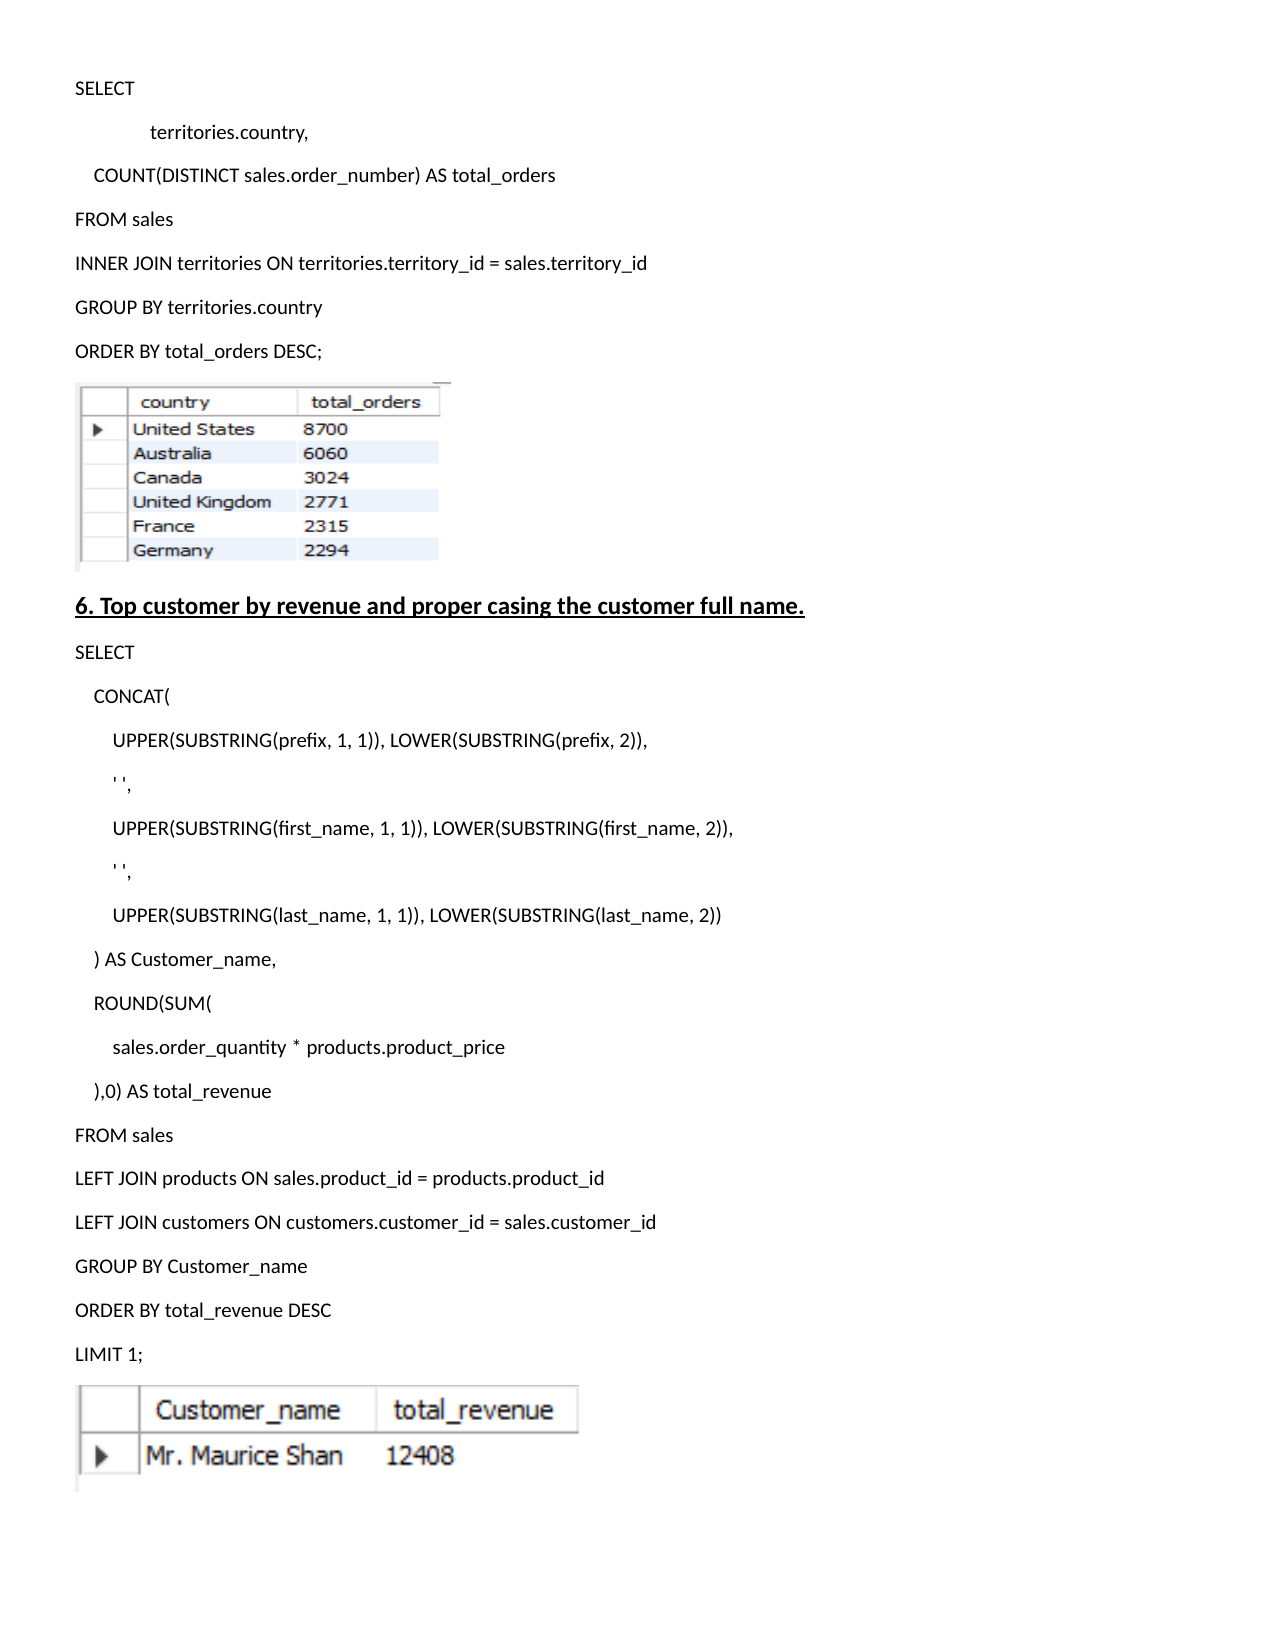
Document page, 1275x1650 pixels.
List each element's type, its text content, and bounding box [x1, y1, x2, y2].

text SELECT [75, 639, 1200, 665]
text ' ', [75, 771, 1200, 796]
text ),0) AS total_revenue [75, 1078, 1200, 1103]
text GROUP BY Customer_name [75, 1253, 1200, 1279]
text GROUP BY territories.country [75, 294, 1200, 320]
text SELECT [75, 75, 1200, 100]
text FROM sales [75, 1122, 1200, 1147]
text FROM sales [75, 207, 1200, 232]
text ' ', [75, 859, 1200, 884]
text UPPER(SUBSTRING(last_name, 1, 1)), LOWER(SUBSTRING(last_name, 2)) [75, 902, 1200, 928]
text 6. Top customer by revenue and proper casing the customer full name. [75, 590, 1200, 621]
text UPPER(SUBSTRING(first_name, 1, 1)), LOWER(SUBSTRING(first_name, 2)), [75, 815, 1200, 840]
text UPPER(SUBSTRING(prefix, 1, 1)), LOWER(SUBSTRING(prefix, 2)), [75, 727, 1200, 752]
text sales.order_quantity * products.product_price [75, 1034, 1200, 1059]
text INNER JOIN territories ON territories.territory_id = sales.territory_id [75, 250, 1200, 276]
text COUNT(DISTINCT sales.order_number) AS total_orders [75, 163, 1200, 188]
text territories.country, [75, 119, 1200, 144]
text LIMIT 1; [75, 1341, 1200, 1366]
text LEFT JOIN customers ON customers.customer_id = sales.customer_id [75, 1209, 1200, 1235]
text ) AS Customer_name, [75, 946, 1200, 972]
text CONCAT( [75, 683, 1200, 709]
text LEFT JOIN products ON sales.product_id = products.product_id [75, 1166, 1200, 1191]
text ROUND(SUM( [75, 990, 1200, 1016]
text ORDER BY total_orders DESC; [75, 338, 1200, 363]
text ORDER BY total_revenue DESC [75, 1297, 1200, 1323]
